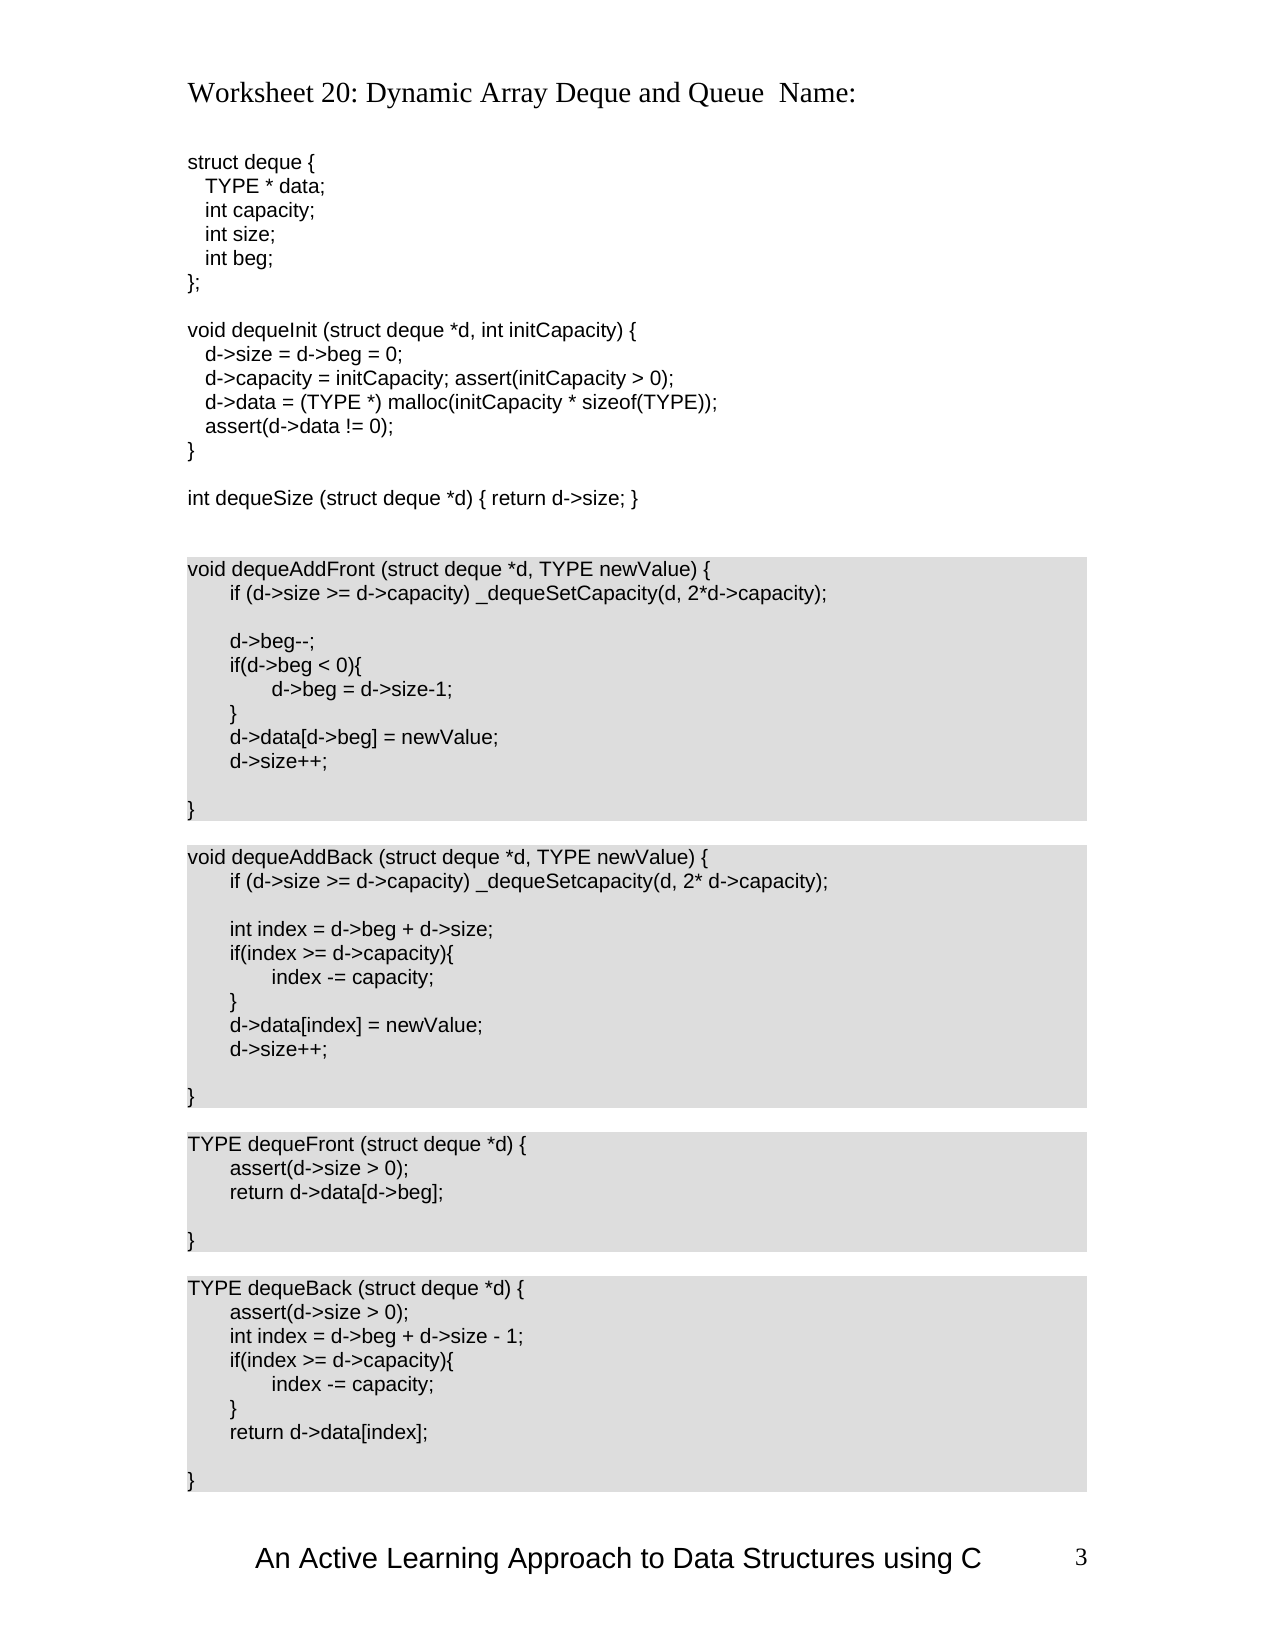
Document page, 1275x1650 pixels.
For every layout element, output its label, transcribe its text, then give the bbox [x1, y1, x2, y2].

text } [187, 1396, 1087, 1420]
text } [187, 701, 1087, 725]
text d->beg = d->size-1; [187, 677, 1087, 701]
text d->data[d->beg] = newValue; [187, 725, 1087, 749]
text } [187, 1468, 1087, 1492]
text d->size++; [187, 1036, 1087, 1060]
text TYPE dequeBack (struct deque *d) { [187, 1276, 1087, 1300]
text d->beg--; [187, 629, 1087, 653]
text void dequeInit (struct deque *d, int initCapacity) { [187, 318, 1087, 342]
text d->data[index] = newValue; [187, 1012, 1087, 1036]
text } [187, 1228, 1087, 1252]
text assert(d->data != 0); [187, 413, 1087, 437]
text index -= capacity; [187, 964, 1087, 988]
text if (d->size >= d->capacity) _dequeSetcapacity(d, 2* d->capacity); [187, 869, 1087, 893]
text int capacity; [187, 198, 1087, 222]
text d->data = (TYPE *) malloc(initCapacity * sizeof(TYPE)); [187, 389, 1087, 413]
text d->size++; [187, 749, 1087, 773]
text int size; [187, 222, 1087, 246]
text int index = d->beg + d->size - 1; [187, 1324, 1087, 1348]
text int index = d->beg + d->size; [187, 917, 1087, 941]
text if(index >= d->capacity){ [187, 941, 1087, 964]
text struct deque { [187, 150, 1087, 174]
text } [187, 797, 1087, 821]
text void dequeAddBack (struct deque *d, TYPE newValue) { [187, 845, 1087, 869]
text assert(d->size > 0); [187, 1300, 1087, 1324]
text int beg; [187, 246, 1087, 270]
text d->capacity = initCapacity; assert(initCapacity > 0); [187, 366, 1087, 389]
text return d->data[index]; [187, 1420, 1087, 1444]
text }; [187, 270, 1087, 294]
text if(index >= d->capacity){ [187, 1348, 1087, 1372]
text if (d->size >= d->capacity) _dequeSetCapacity(d, 2*d->capacity); [187, 581, 1087, 605]
text int dequeSize (struct deque *d) { return d->size; } [187, 485, 1087, 509]
text assert(d->size > 0); [187, 1156, 1087, 1180]
text TYPE * data; [187, 174, 1087, 198]
text d->size = d->beg = 0; [187, 342, 1087, 366]
text } [187, 1084, 1087, 1108]
text } [187, 437, 1087, 461]
text void dequeAddFront (struct deque *d, TYPE newValue) { [187, 557, 1087, 581]
text if(d->beg < 0){ [187, 653, 1087, 677]
text index -= capacity; [187, 1372, 1087, 1396]
text } [187, 988, 1087, 1012]
text return d->data[d->beg]; [187, 1180, 1087, 1204]
text TYPE dequeFront (struct deque *d) { [187, 1132, 1087, 1156]
